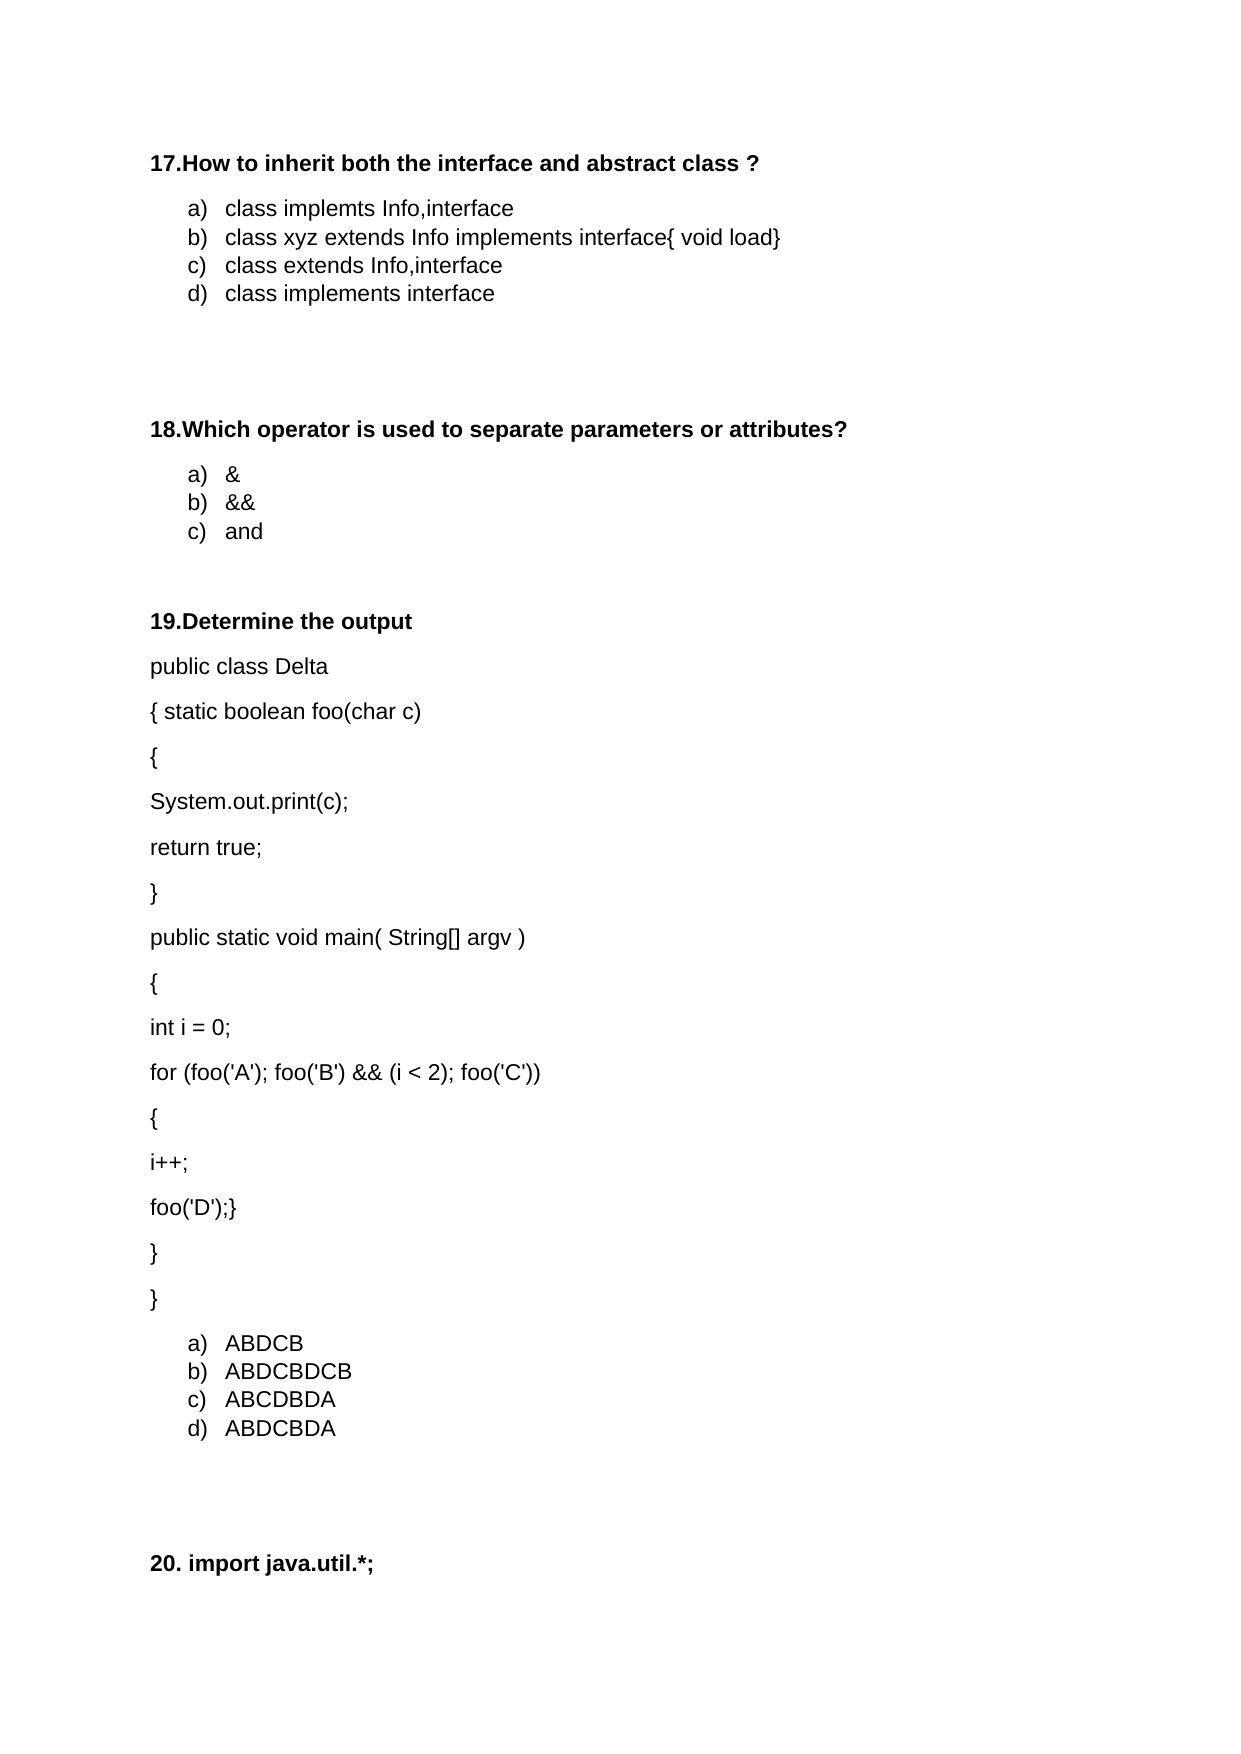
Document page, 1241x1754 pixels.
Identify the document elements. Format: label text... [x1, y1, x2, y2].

text public class Delta [150, 653, 1090, 679]
text System.out.print(c); [150, 788, 1090, 815]
text { [150, 1104, 1090, 1130]
list class implements interface [187, 280, 1090, 307]
text { [150, 743, 1090, 769]
list class implemts Info,interface [187, 195, 1090, 221]
text } [150, 1239, 1090, 1266]
text 18.Which operator is used to separate parameters or attributes? [150, 416, 1090, 442]
text public static void main( String[] argv ) [150, 924, 1090, 950]
text i++; [150, 1149, 1090, 1176]
text for (foo('A'); foo('B') && (i < 2); foo('C')) [150, 1059, 1090, 1085]
text foo('D');} [150, 1194, 1090, 1221]
list class extends Info,interface [187, 252, 1090, 278]
list & [187, 461, 1090, 487]
list ABCDBDA [187, 1386, 1090, 1413]
list class xyz extends Info implements interface{ void load} [187, 223, 1090, 250]
text } [150, 1284, 1090, 1311]
text int i = 0; [150, 1014, 1090, 1040]
list ABDCBDA [187, 1415, 1090, 1441]
text { [150, 969, 1090, 995]
text 17.How to inherit both the interface and abstract class ? [150, 150, 1090, 176]
text { static boolean foo(char c) [150, 698, 1090, 724]
text 20. import java.util.*; [150, 1550, 1090, 1577]
list ABDCBDCB [187, 1358, 1090, 1384]
list ABDCB [187, 1329, 1090, 1356]
text 19.Determine the output [150, 608, 1090, 634]
text return true; [150, 833, 1090, 860]
text } [150, 878, 1090, 905]
list && [187, 489, 1090, 516]
list and [187, 518, 1090, 544]
